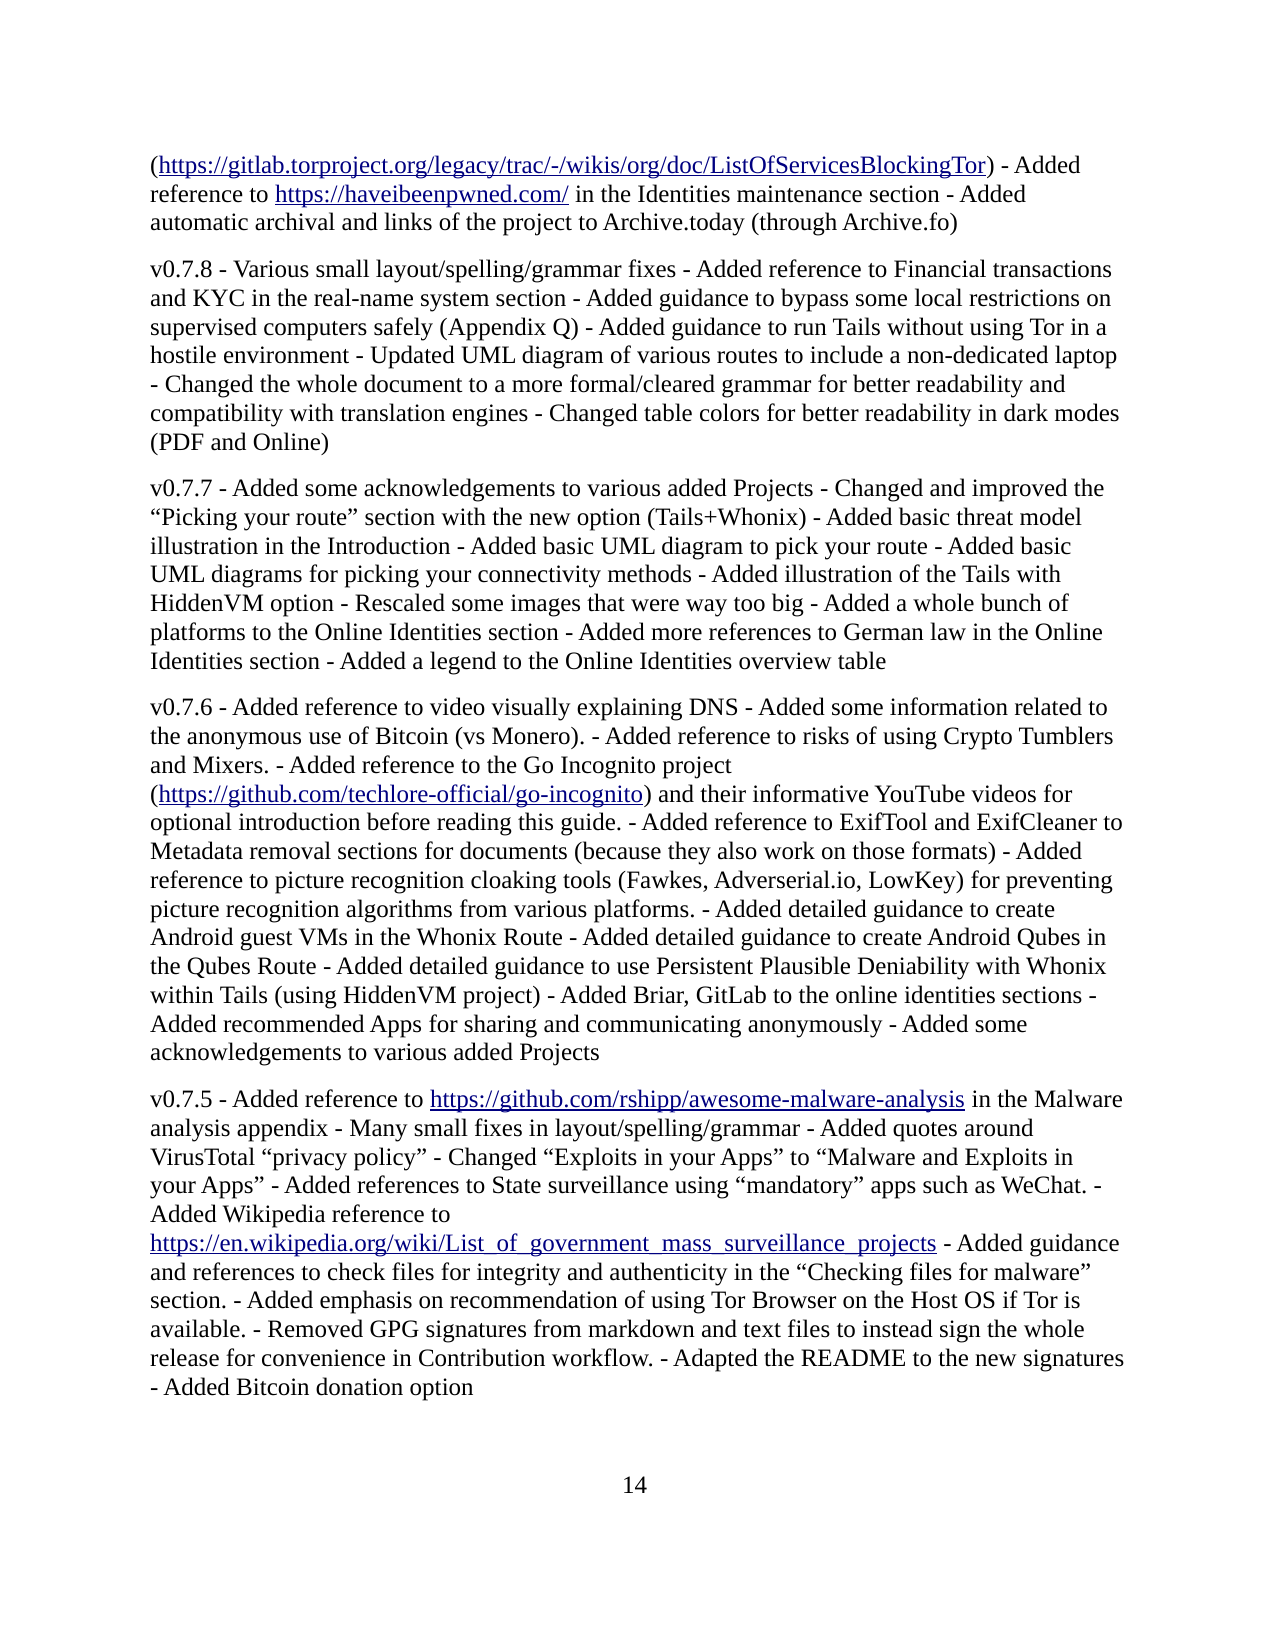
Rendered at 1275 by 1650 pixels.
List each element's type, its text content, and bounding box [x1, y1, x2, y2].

text v0.7.5 - Added reference to https://github.com/rshipp/awesome-malware-analysis in the Malware analysis appendix - Many small fixes in layout/spelling/grammar - Added quotes around VirusTotal “privacy policy” - Changed “Exploits in your Apps” to “Malware and Exploits in your Apps” - Added references to State surveillance using “mandatory” apps such as WeChat. - Added Wikipedia reference to https://en.wikipedia.org/wiki/List_of_government_mass_surveillance_projects - Added guidance and references to check files for integrity and authenticity in the “Checking files for malware” section. - Added emphasis on recommendation of using Tor Browser on the Host OS if Tor is available. - Removed GPG signatures from markdown and text files to instead sign the whole release for convenience in Contribution workflow. - Adapted the README to the new signatures - Added Bitcoin donation option [150, 1084, 1125, 1400]
text v0.7.7 - Added some acknowledgements to various added Projects - Changed and improved the “Picking your route” section with the new option (Tails+Whonix) - Added basic threat model illustration in the Introduction - Added basic UML diagram to pick your route - Added basic UML diagrams for picking your connectivity methods - Added illustration of the Tails with HiddenVM option - Rescaled some images that were way too big - Added a whole bunch of platforms to the Online Identities section - Added more references to German law in the Online Identities section - Added a legend to the Online Identities overview table [150, 473, 1125, 674]
text v0.7.8 - Various small layout/spelling/grammar fixes - Added reference to Financial transactions and KYC in the real-name system section - Added guidance to bypass some local restrictions on supervised computers safely (Appendix Q) - Added guidance to run Tails without using Tor in a hostile environment - Updated UML diagram of various routes to include a non-dedicated laptop - Changed the whole document to a more formal/cleared grammar for better readability and compatibility with translation engines - Changed table colors for better readability in dark modes (PDF and Online) [150, 254, 1125, 455]
text (https://gitlab.torproject.org/legacy/trac/-/wikis/org/doc/ListOfServicesBlockingTor) - Added reference to https://haveibeenpwned.com/ in the Identities maintenance section - Added automatic archival and links of the project to Archive.today (through Archive.fo) [150, 150, 1125, 236]
text v0.7.6 - Added reference to video visually explaining DNS - Added some information related to the anonymous use of Bitcoin (vs Monero). - Added reference to risks of using Crypto Tumblers and Mixers. - Added reference to the Go Incognito project (https://github.com/techlore-official/go-incognito) and their informative YouTube videos for optional introduction before reading this guide. - Added reference to ExifTool and ExifCleaner to Metadata removal sections for documents (because they also work on those formats) - Added reference to picture recognition cloaking tools (Fawkes, Adverserial.io, LowKey) for preventing picture recognition algorithms from various platforms. - Added detailed guidance to create Android guest VMs in the Whonix Route - Added detailed guidance to create Android Qubes in the Qubes Route - Added detailed guidance to use Persistent Plausible Deniability with Whonix within Tails (using HiddenVM project) - Added Briar, GitLab to the online identities sections - Added recommended Apps for sharing and communicating anonymously - Added some acknowledgements to various added Projects [150, 692, 1125, 1066]
